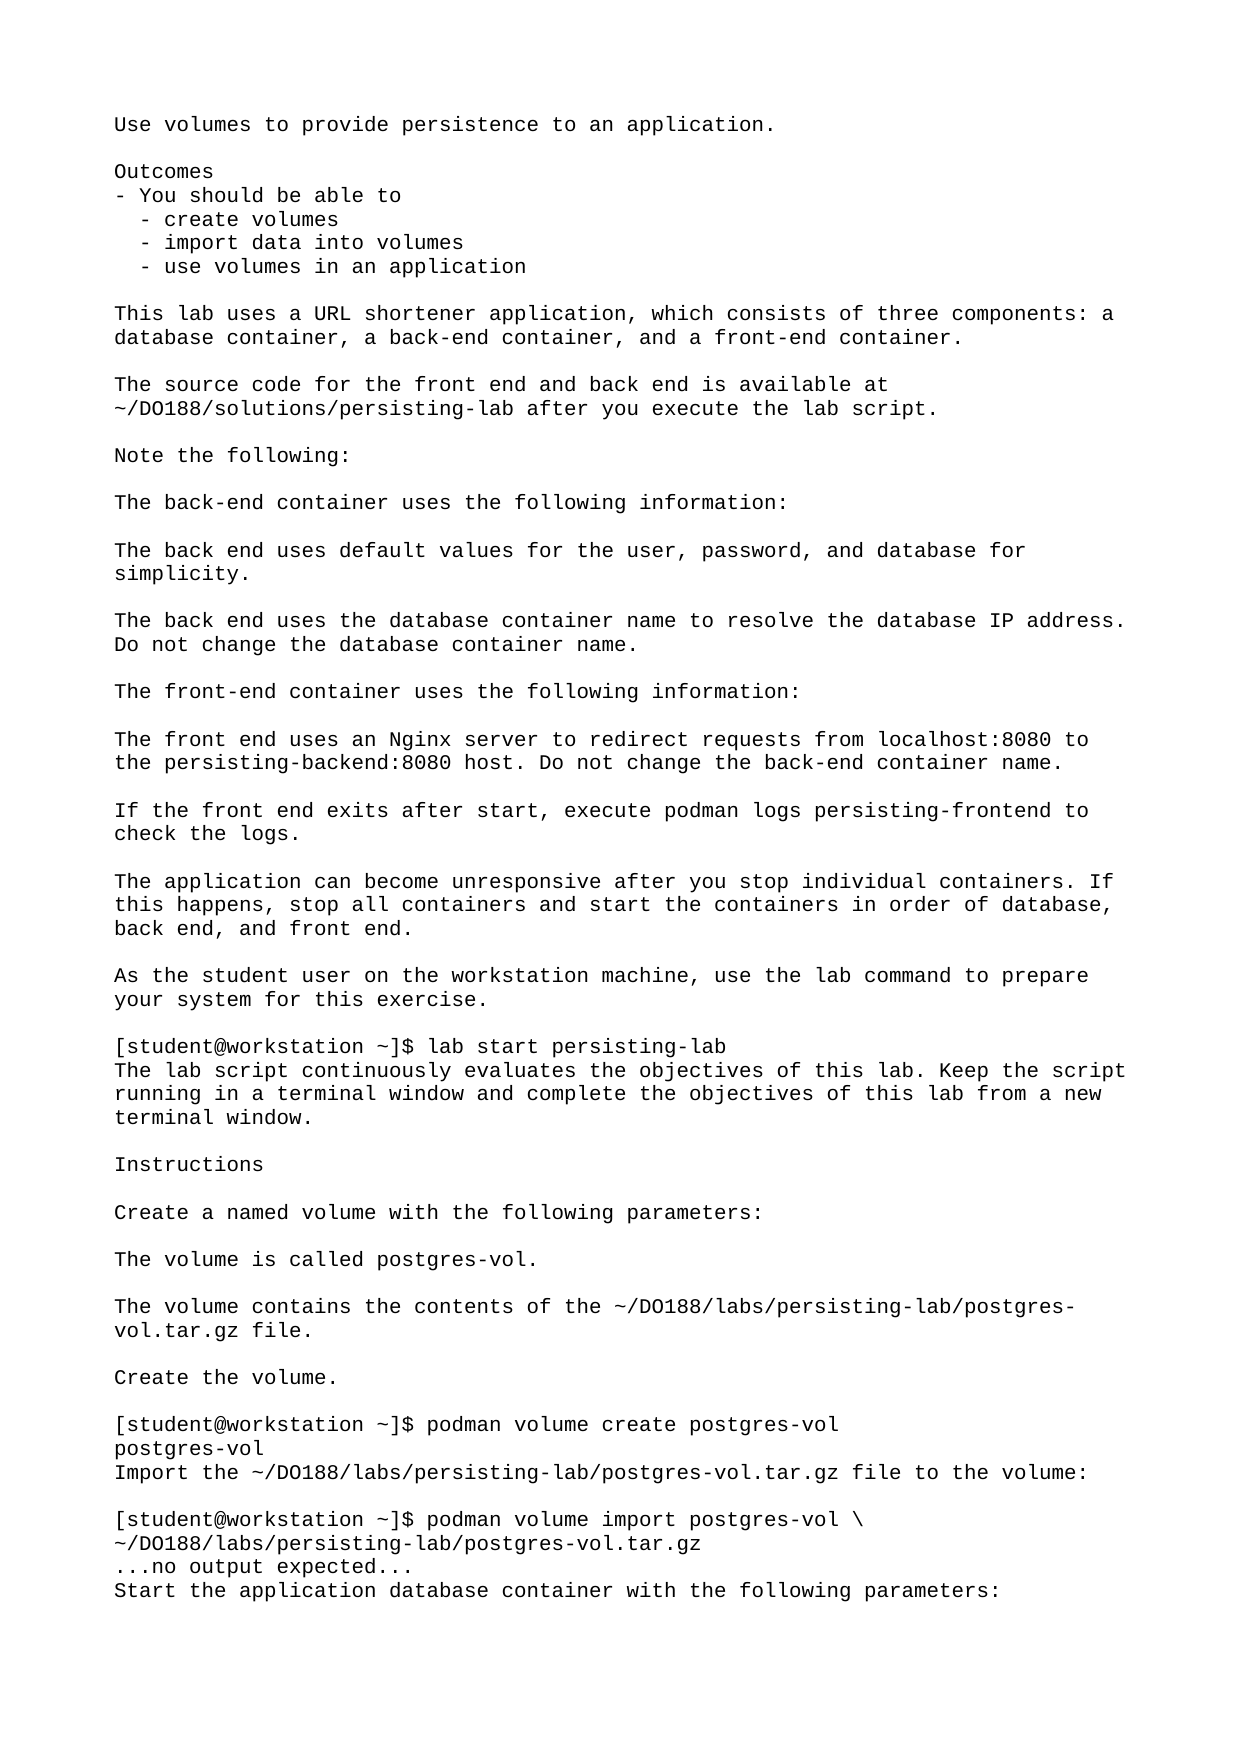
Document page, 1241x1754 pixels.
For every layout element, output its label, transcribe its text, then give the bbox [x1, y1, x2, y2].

text Use volumes to provide persistence to an application. Outcomes - You should be able to - create volumes - import data into volumes - use volumes in an application This lab uses a URL shortener application, which consists of three components: a database container, a back-end container, and a front-end container. The source code for the front end and back end is available at ~/DO188/solutions/persisting-lab after you execute the lab script. Note the following: The back-end container uses the following information: The back end uses default values for the user, password, and database for simplicity. The back end uses the database container name to resolve the database IP address. Do not change the database container name. The front-end container uses the following information: The front end uses an Nginx server to redirect requests from localhost:8080 to the persisting-backend:8080 host. Do not change the back-end container name. If the front end exits after start, execute podman logs persisting-frontend to check the logs. The application can become unresponsive after you stop individual containers. If this happens, stop all containers and start the containers in order of database, back end, and front end. As the student user on the workstation machine, use the lab command to prepare your system for this exercise. [student@workstation ~]$ lab start persisting-lab The lab script continuously evaluates the objectives of this lab. Keep the script running in a terminal window and complete the objectives of this lab from a new terminal window. Instructions Create a named volume with the following parameters: The volume is called postgres-vol. The volume contains the contents of the ~/DO188/labs/persisting-lab/postgres-vol.tar.gz file. Create the volume. [student@workstation ~]$ podman volume create postgres-vol postgres-vol Import the ~/DO188/labs/persisting-lab/postgres-vol.tar.gz file to the volume: [student@workstation ~]$ podman volume import postgres-vol \ ~/DO188/labs/persisting-lab/postgres-vol.tar.gz ...no output expected... Start the application database container with the following parameters: [114, 114, 1127, 1627]
